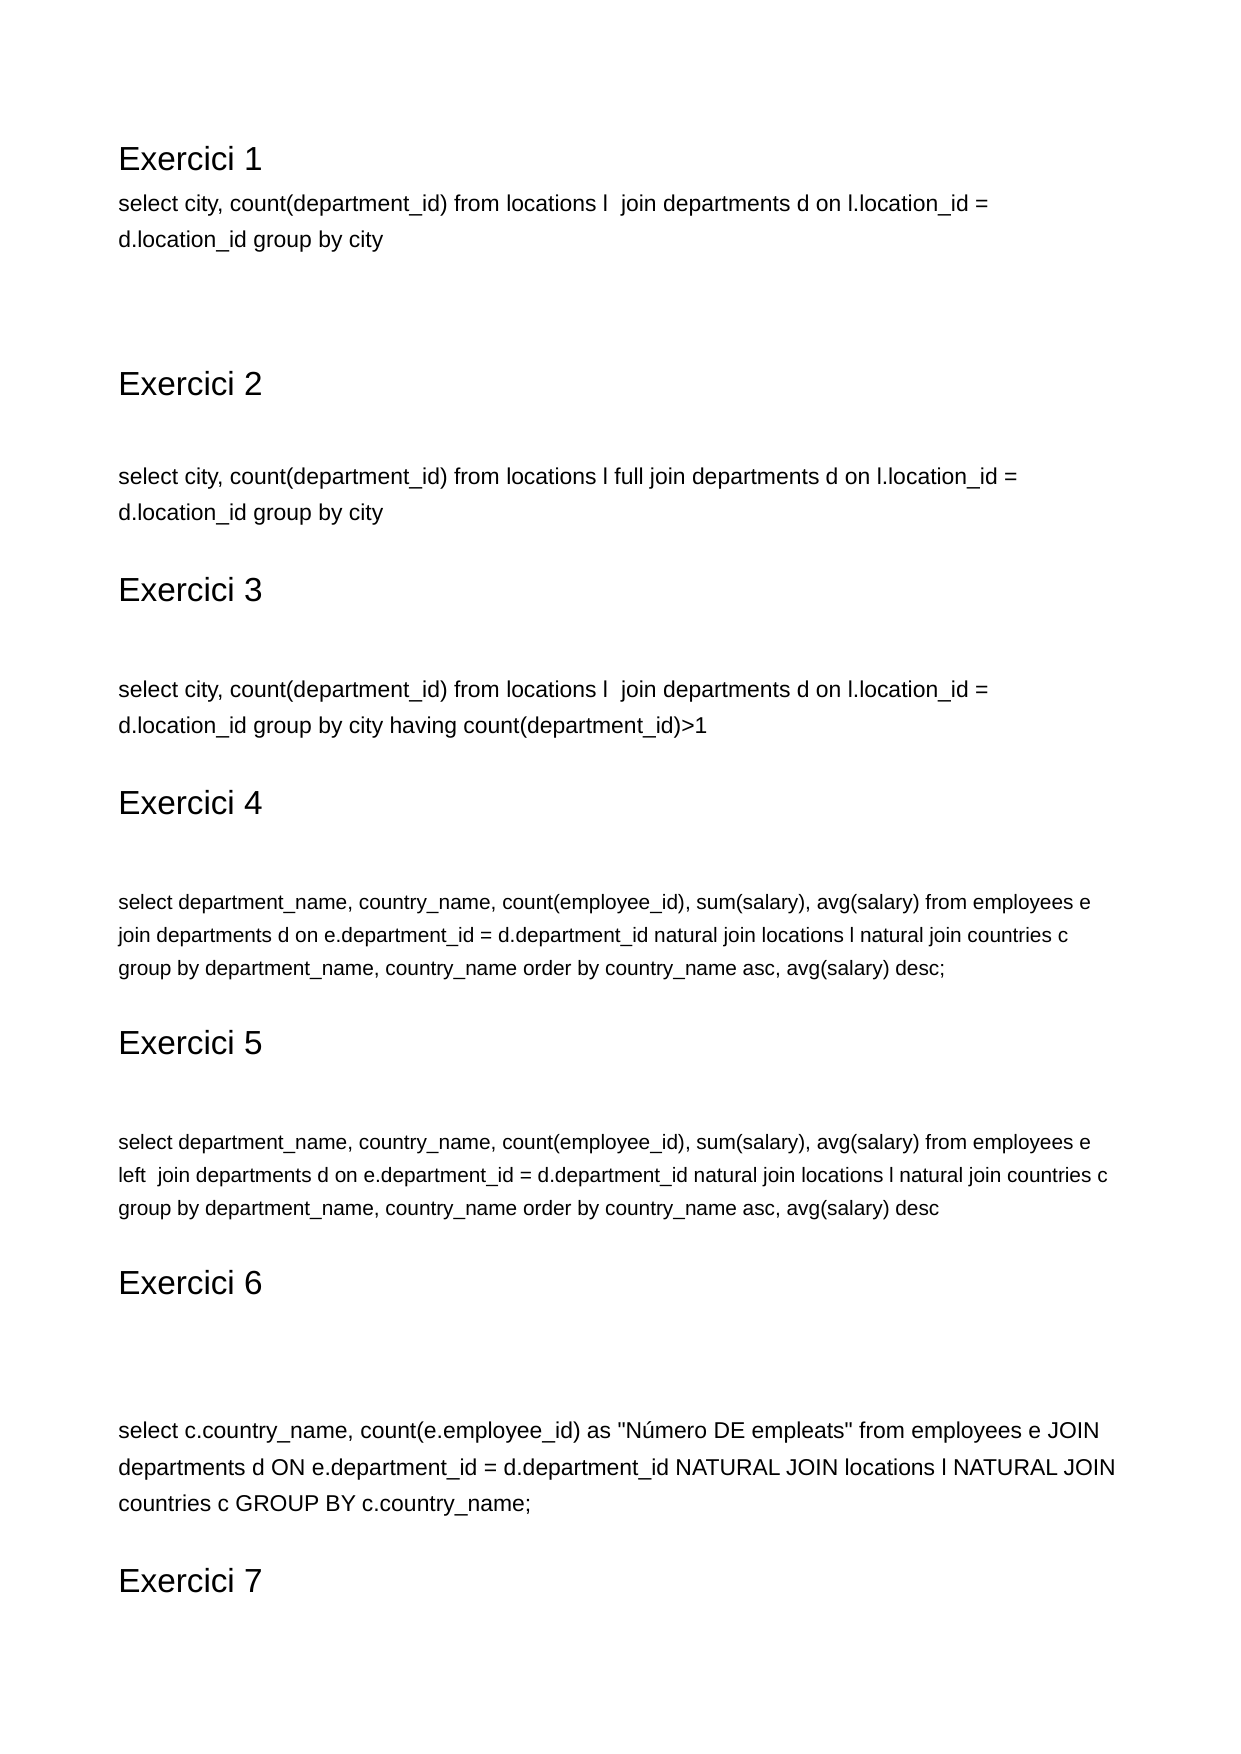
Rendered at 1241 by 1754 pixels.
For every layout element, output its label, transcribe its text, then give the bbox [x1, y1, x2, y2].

text select department_name, country_name, count(employee_id), sum(salary), avg(salary) from employees e left join departments d on e.department_id = d.department_id natural join locations l natural join countries c group by department_name, country_name order by country_name asc, avg(salary) desc [118, 1129, 1122, 1219]
text select city, count(department_id) from locations l join departments d on l.location_id = d.location_id group by city [118, 190, 1122, 253]
text Exercici 4 [118, 749, 1122, 822]
subtitle Exercici 2 [118, 364, 1122, 402]
text Exercici 6 [118, 1229, 1122, 1302]
subtitle Exercici 1 [118, 139, 1122, 177]
text select department_name, country_name, count(employee_id), sum(salary), avg(salary) from employees e join departments d on e.department_id = d.department_id natural join locations l natural join countries c group by department_name, country_name order by country_name asc, avg(salary) desc; [118, 890, 1122, 980]
text select city, count(department_id) from locations l full join departments d on l.location_id = d.location_id group by city [118, 463, 1122, 525]
text select city, count(department_id) from locations l join departments d on l.location_id = d.location_id group by city having count(department_id)>1 [118, 676, 1122, 739]
text Exercici 3 [118, 535, 1122, 608]
text select c.country_name, count(e.employee_id) as "Número DE empleats" from employees e JOIN departments d ON e.department_id = d.department_id NATURAL JOIN locations l NATURAL JOIN countries c GROUP BY c.country_name; [118, 1417, 1122, 1516]
text Exercici 7 [118, 1526, 1122, 1599]
text Exercici 5 [118, 989, 1122, 1062]
